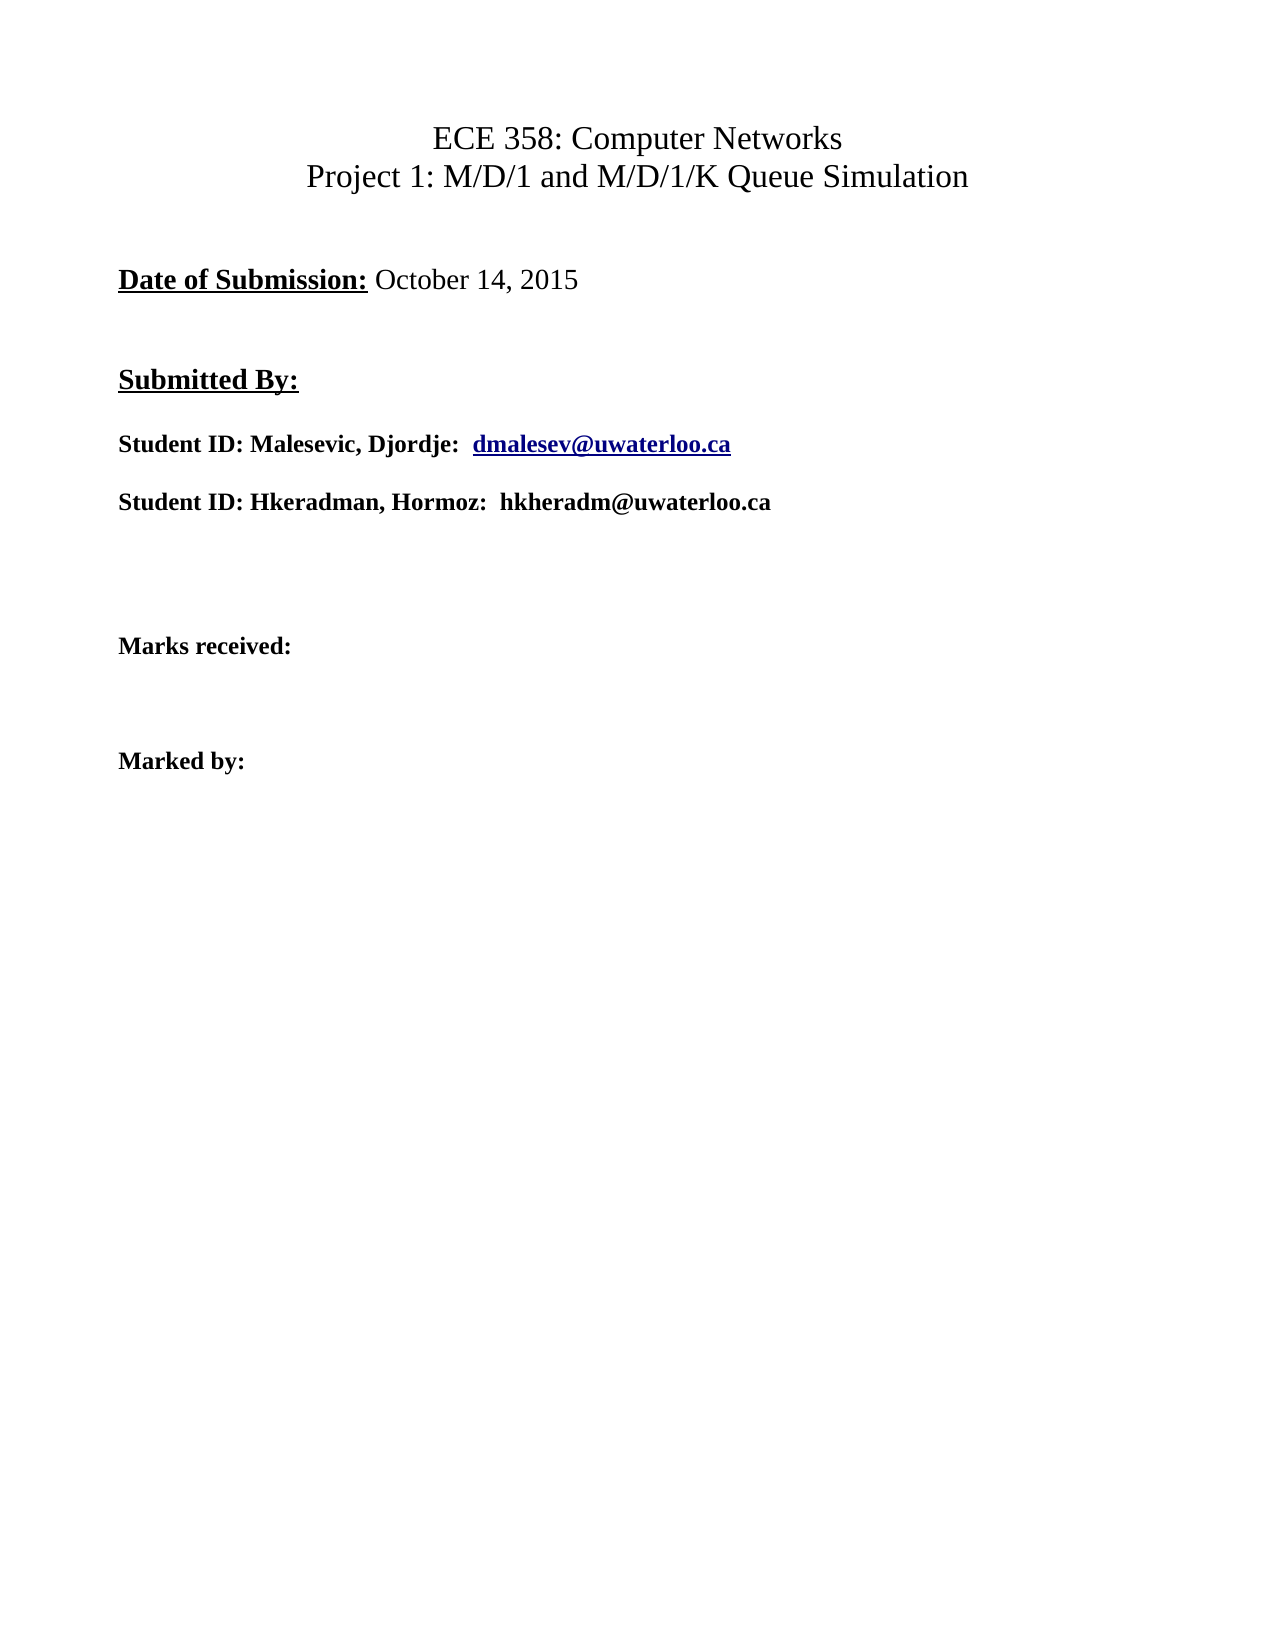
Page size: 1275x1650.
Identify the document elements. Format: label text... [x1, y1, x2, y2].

text Date of Submission: October 14, 2015 [118, 262, 1157, 295]
text ECE 358: Computer Networks [118, 118, 1157, 156]
text Marks received: [118, 631, 1157, 659]
text Marked by: [118, 746, 1157, 774]
text Submitted By: [118, 362, 1157, 396]
text Student ID: Malesevic, Djordje: dmalesev@uwaterloo.ca [118, 429, 1157, 458]
text Project 1: M/D/1 and M/D/1/K Queue Simulation [118, 156, 1157, 195]
text Student ID: Hkeradman, Hormoz: hkheradm@uwaterloo.ca [118, 487, 1157, 516]
